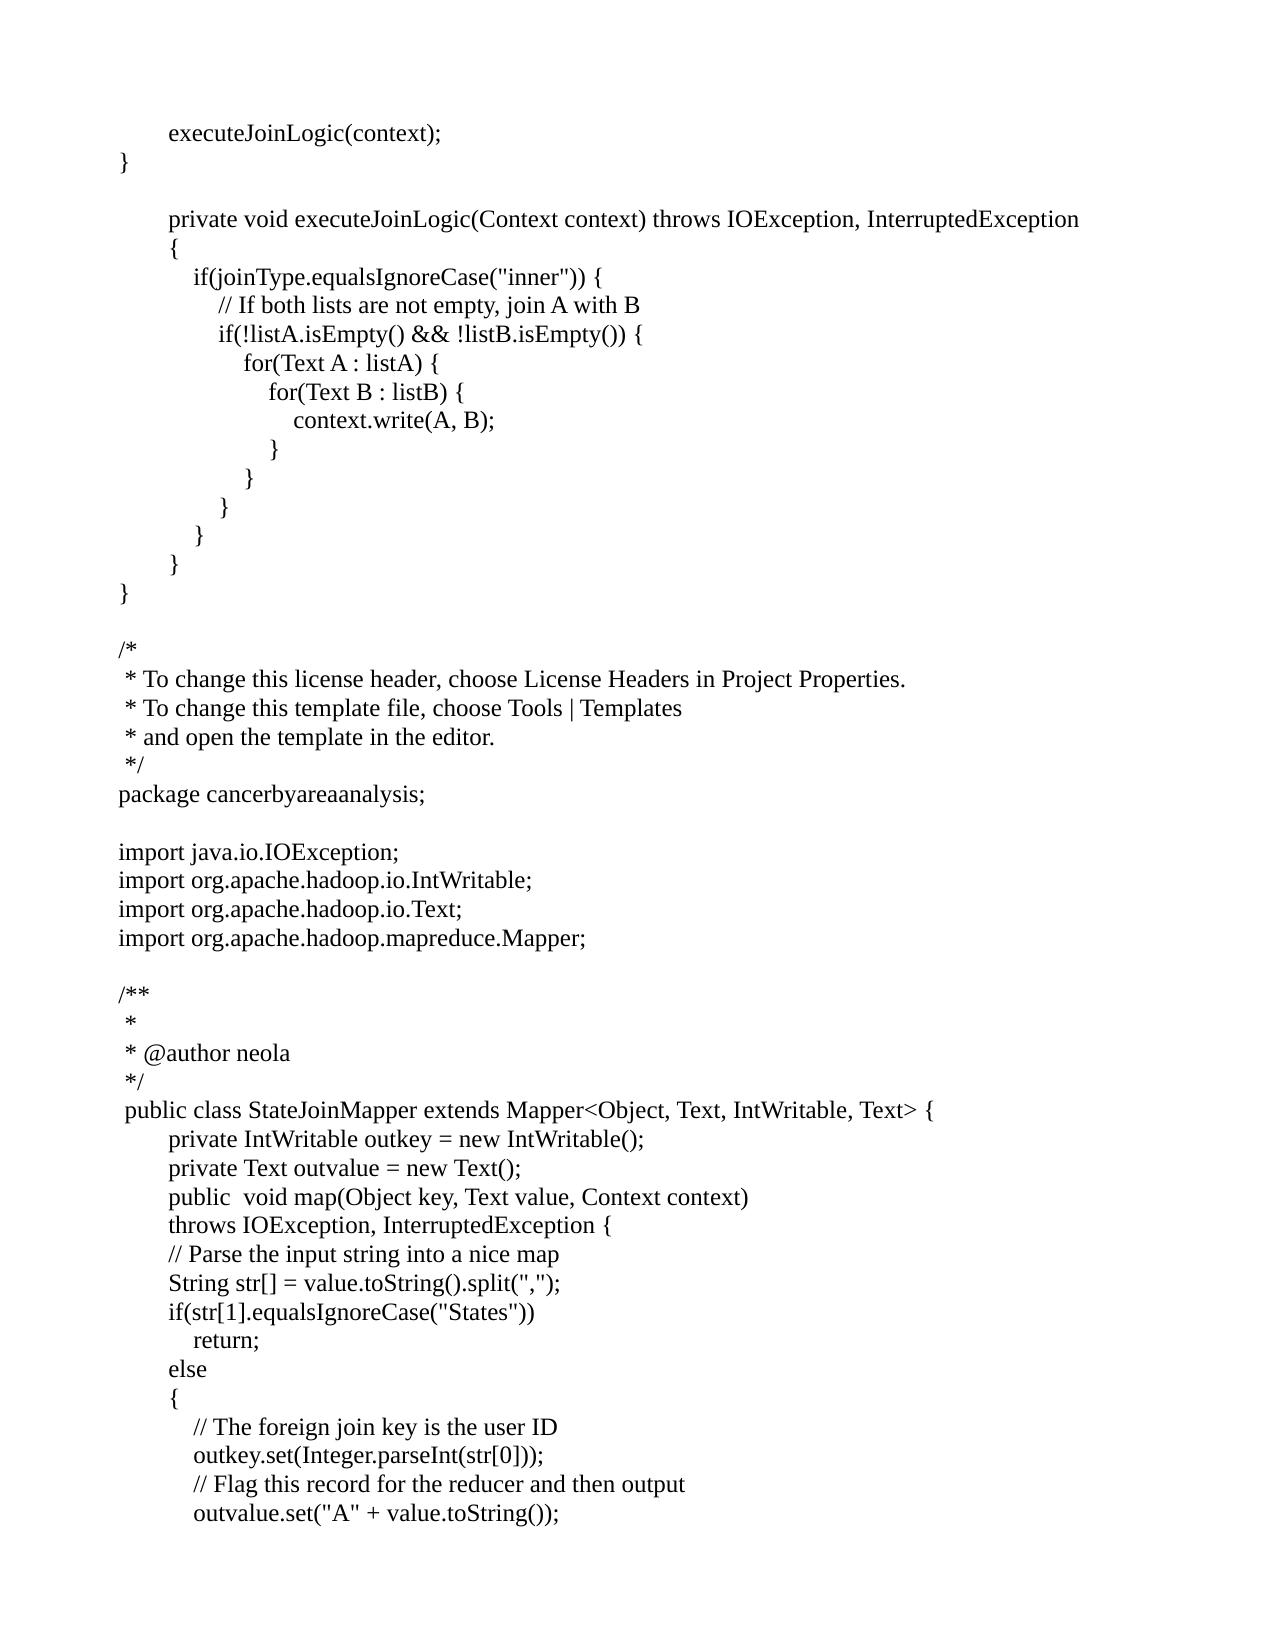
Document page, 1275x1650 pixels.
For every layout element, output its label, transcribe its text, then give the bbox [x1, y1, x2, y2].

text * @author neola [118, 1038, 1157, 1067]
text package cancerbyareaanalysis; [118, 779, 1157, 808]
text context.write(A, B); [118, 406, 1157, 434]
text } [118, 147, 1157, 176]
text /* [118, 636, 1157, 664]
text private void executeJoinLogic(Context context) throws IOException, InterruptedException [118, 204, 1157, 233]
text outvalue.set("A" + value.toString()); [118, 1498, 1157, 1527]
text private Text outvalue = new Text(); [118, 1153, 1157, 1182]
text } [118, 578, 1157, 607]
text { [118, 1383, 1157, 1412]
text // Flag this record for the reducer and then output [118, 1469, 1157, 1498]
text // If both lists are not empty, join A with B [118, 291, 1157, 319]
text return; [118, 1326, 1157, 1354]
text public class StateJoinMapper extends Mapper<Object, Text, IntWritable, Text> { [118, 1096, 1157, 1124]
text if(str[1].equalsIgnoreCase("States")) [118, 1297, 1157, 1326]
text if(!listA.isEmpty() && !listB.isEmpty()) { [118, 319, 1157, 348]
text import org.apache.hadoop.io.IntWritable; [118, 866, 1157, 894]
text } [118, 463, 1157, 492]
text for(Text A : listA) { [118, 348, 1157, 377]
text { [118, 233, 1157, 262]
text // The foreign join key is the user ID [118, 1412, 1157, 1441]
text throws IOException, InterruptedException { [118, 1211, 1157, 1239]
text */ [118, 1067, 1157, 1096]
text outkey.set(Integer.parseInt(str[0])); [118, 1441, 1157, 1469]
text * To change this template file, choose Tools | Templates [118, 693, 1157, 722]
text else [118, 1354, 1157, 1383]
text */ [118, 751, 1157, 779]
text * [118, 1009, 1157, 1038]
text import java.io.IOException; [118, 837, 1157, 866]
text executeJoinLogic(context); [118, 118, 1157, 147]
text for(Text B : listB) { [118, 377, 1157, 406]
text } [118, 521, 1157, 549]
text * and open the template in the editor. [118, 722, 1157, 751]
text import org.apache.hadoop.io.Text; [118, 894, 1157, 923]
text String str[] = value.toString().split(","); [118, 1268, 1157, 1297]
text import org.apache.hadoop.mapreduce.Mapper; [118, 923, 1157, 952]
text } [118, 549, 1157, 578]
text } [118, 434, 1157, 463]
text public void map(Object key, Text value, Context context) [118, 1182, 1157, 1211]
text } [118, 492, 1157, 521]
text * To change this license header, choose License Headers in Project Properties. [118, 664, 1157, 693]
text // Parse the input string into a nice map [118, 1239, 1157, 1268]
text /** [118, 981, 1157, 1009]
text if(joinType.equalsIgnoreCase("inner")) { [118, 262, 1157, 291]
text private IntWritable outkey = new IntWritable(); [118, 1124, 1157, 1153]
